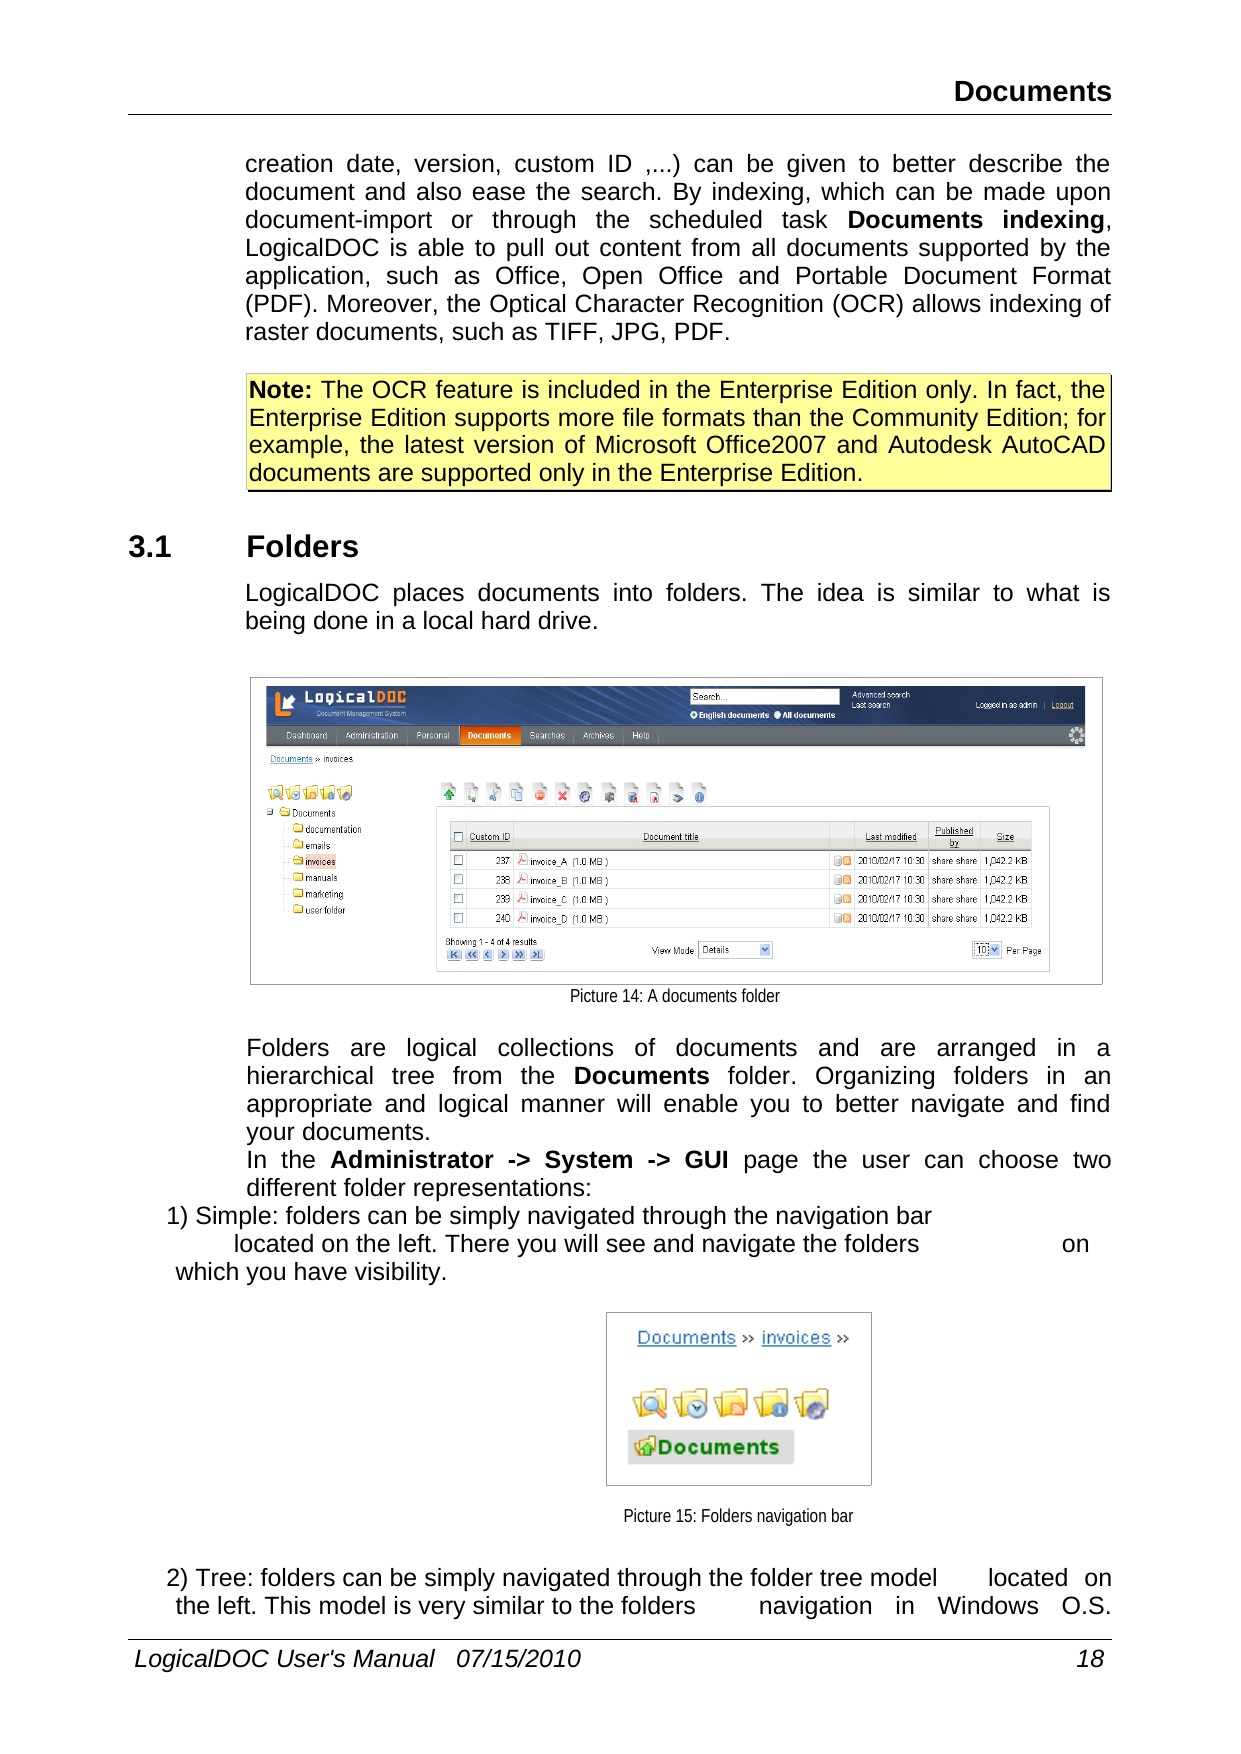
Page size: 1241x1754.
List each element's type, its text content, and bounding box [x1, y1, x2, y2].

text LogicalDOC places documents into folders. The idea is similar to what is being done in a local hard drive. [245, 579, 1112, 635]
text creation date, version, custom ID ,...) can be given to better describe the document and also ease the search. By indexing, which can be made upon document-import or through the scheduled task Documents indexing, LogicalDOC is able to pull out content from all documents supported by the application, such as Office, Open Office and Portable Document Format (PDF). Moreover, the Optical Character Recognition (OCR) allows indexing of raster documents, such as TIFF, JPG, PDF. [245, 150, 1112, 345]
text Picture 15: Folders navigation bar [601, 1504, 876, 1527]
text Note: The OCR feature is included in the Enterprise Edition only. In fact, the Enterprise Edition supports more file formats than the Community Edition; for example, the latest version of Microsoft Office2007 and Autodesk AutoCAD documents are supported only in the Enterprise Edition. [247, 374, 1110, 489]
picture [266, 686, 1085, 975]
text In the Administrator -> System -> GUI page the user can choose two different folder representations: [246, 1146, 1112, 1202]
subtitle Folders [128, 529, 1112, 564]
list Tree: folders can be simply navigated through the folder tree model located on the left. This model is very similar to the folders navigation in Windows O.S. [166, 1564, 1112, 1620]
text Picture 14: A documents folder [250, 985, 1100, 1007]
list Simple: folders can be simply navigated through the navigation bar located on the left. There you will see and navigate the folders on which you have visibility. [166, 1202, 1112, 1286]
text Folders are logical collections of documents and are arranged in a hierarchical tree from the Documents folder. Organizing folders in an appropriate and logical manner will enable you to better navigate and find your documents. [246, 635, 1112, 1146]
picture [622, 1321, 854, 1476]
